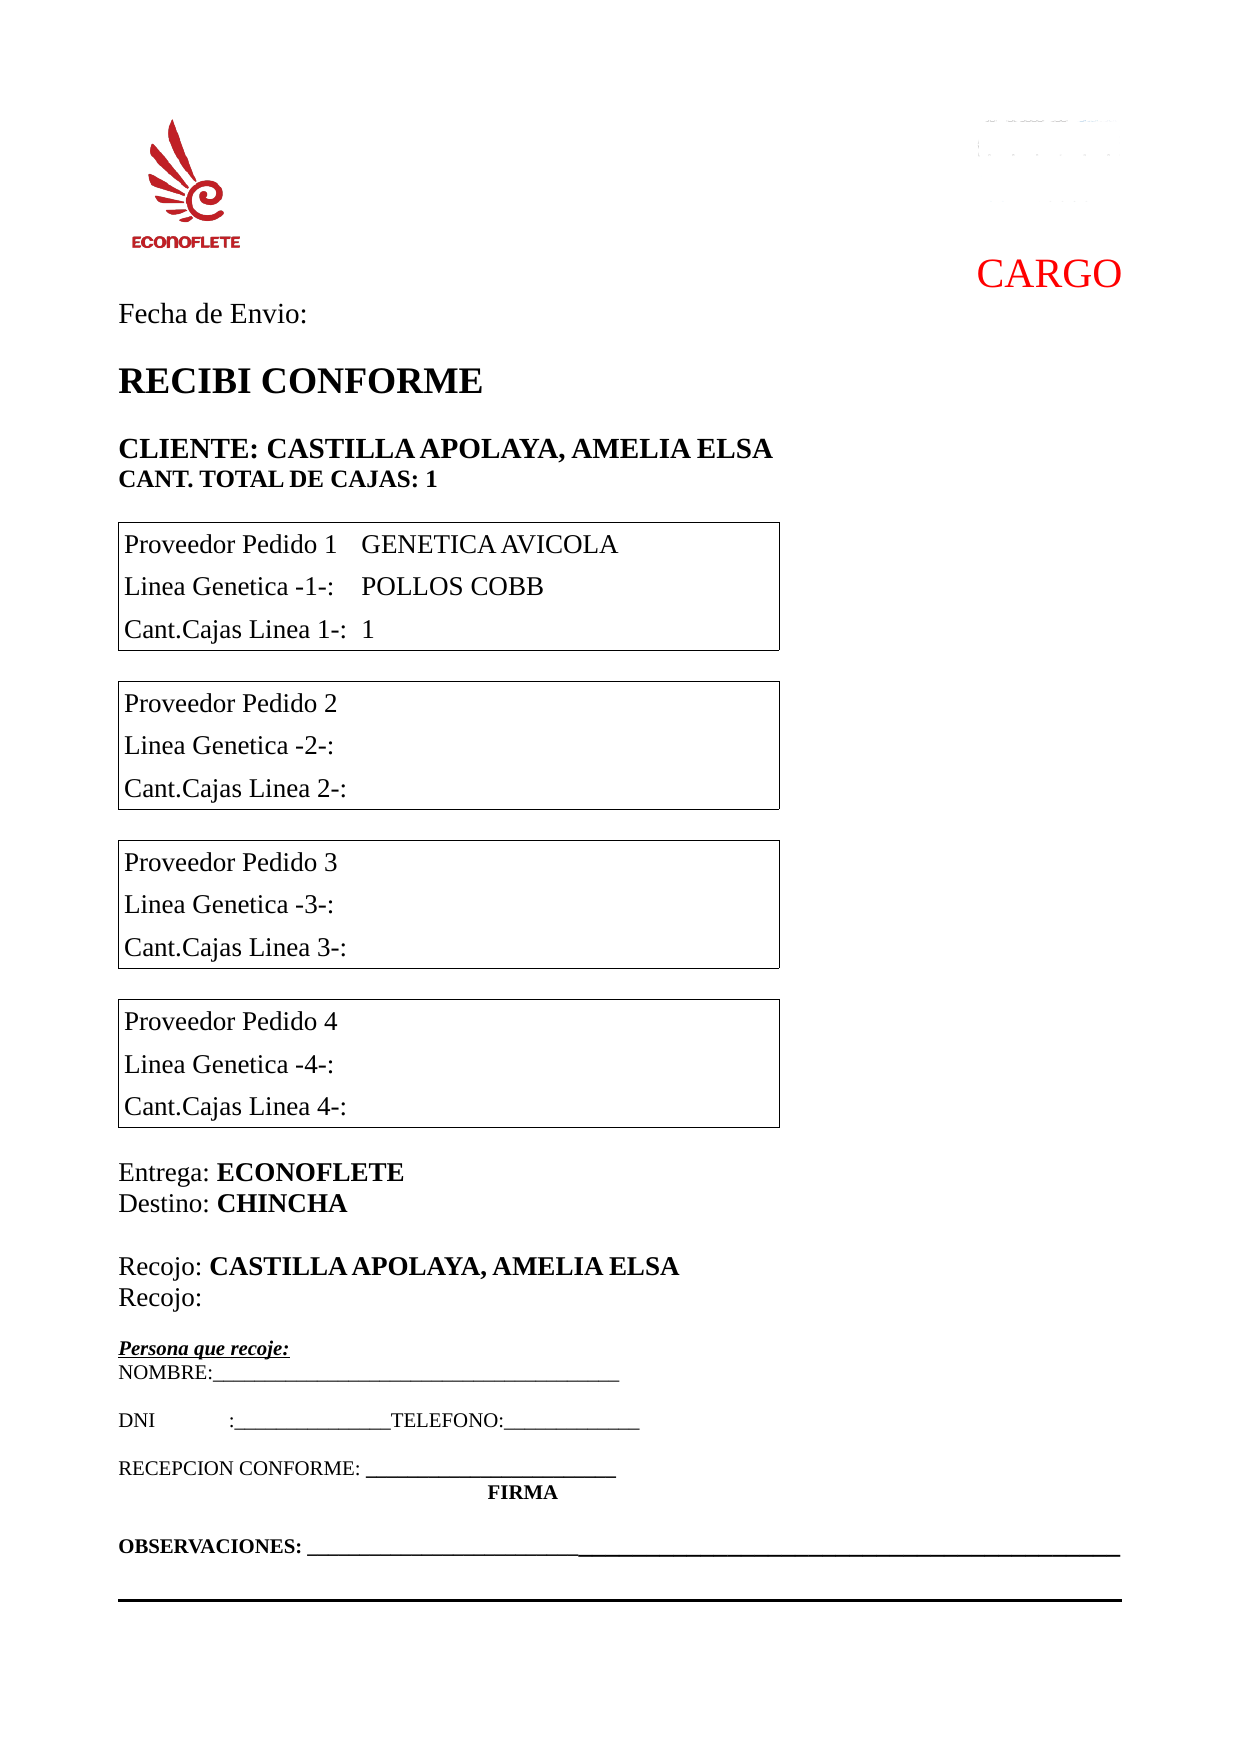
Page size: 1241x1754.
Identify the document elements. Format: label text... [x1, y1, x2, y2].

table_cell [356, 1042, 779, 1085]
table_cell [356, 883, 779, 926]
table_cell [356, 969, 779, 999]
table_cell [356, 651, 779, 681]
text Recojo: CASTILLA APOLAYA, AMELIA ELSA [118, 1249, 1122, 1281]
table_cell Linea Genetica -1-: [119, 565, 356, 607]
text Recojo: [118, 1281, 1122, 1312]
text RECEPCION CONFORME: ________________________ [118, 1456, 1122, 1480]
table_cell 1 [356, 607, 779, 650]
table_cell Linea Genetica -3-: [119, 883, 356, 926]
text NOMBRE:_______________________________________ [118, 1360, 1122, 1384]
table_cell [356, 766, 779, 809]
text Fecha de Envio: [118, 297, 1122, 330]
text OBSERVACIONES: __________________________________________________________________ [118, 1528, 1122, 1559]
table_header Proveedor Pedido 1 [119, 523, 356, 564]
text CANT. TOTAL DE CAJAS: 1 [118, 464, 1122, 493]
table_cell POLLOS COBB [356, 565, 779, 607]
table_cell [356, 926, 779, 968]
table_cell [118, 651, 356, 681]
text CLIENTE: CASTILLA APOLAYA, AMELIA ELSA [118, 431, 1122, 464]
text DNI :_______________TELEFONO:_____________ [118, 1408, 1122, 1432]
text Persona que recoje: [118, 1336, 1122, 1360]
table_cell [356, 841, 779, 883]
text FIRMA [118, 1480, 1122, 1504]
table_cell Cant.Cajas Linea 4-: [119, 1085, 356, 1127]
table_header GENETICA AVICOLA [356, 523, 779, 564]
text CARGO [118, 224, 1122, 297]
table_cell [356, 810, 779, 840]
text Entrega: ECONOFLETE [118, 1156, 1122, 1187]
table_cell [118, 810, 356, 840]
table_cell Cant.Cajas Linea 1-: [119, 607, 356, 650]
text RECIBI CONFORME [118, 359, 1122, 402]
table_cell Cant.Cajas Linea 2-: [119, 766, 356, 809]
table_cell [356, 682, 779, 724]
table_cell [356, 1085, 779, 1127]
picture [118, 118, 254, 249]
table_cell Linea Genetica -4-: [119, 1042, 356, 1085]
table_cell [118, 969, 356, 999]
table_cell Proveedor Pedido 2 [119, 682, 356, 724]
table_cell [356, 1000, 779, 1042]
text Destino: CHINCHA [118, 1187, 1122, 1218]
table_cell Cant.Cajas Linea 3-: [119, 926, 356, 968]
table_cell Proveedor Pedido 4 [119, 1000, 356, 1042]
table_cell Linea Genetica -2-: [119, 724, 356, 766]
table_cell [356, 724, 779, 766]
table_cell Proveedor Pedido 3 [119, 841, 356, 883]
